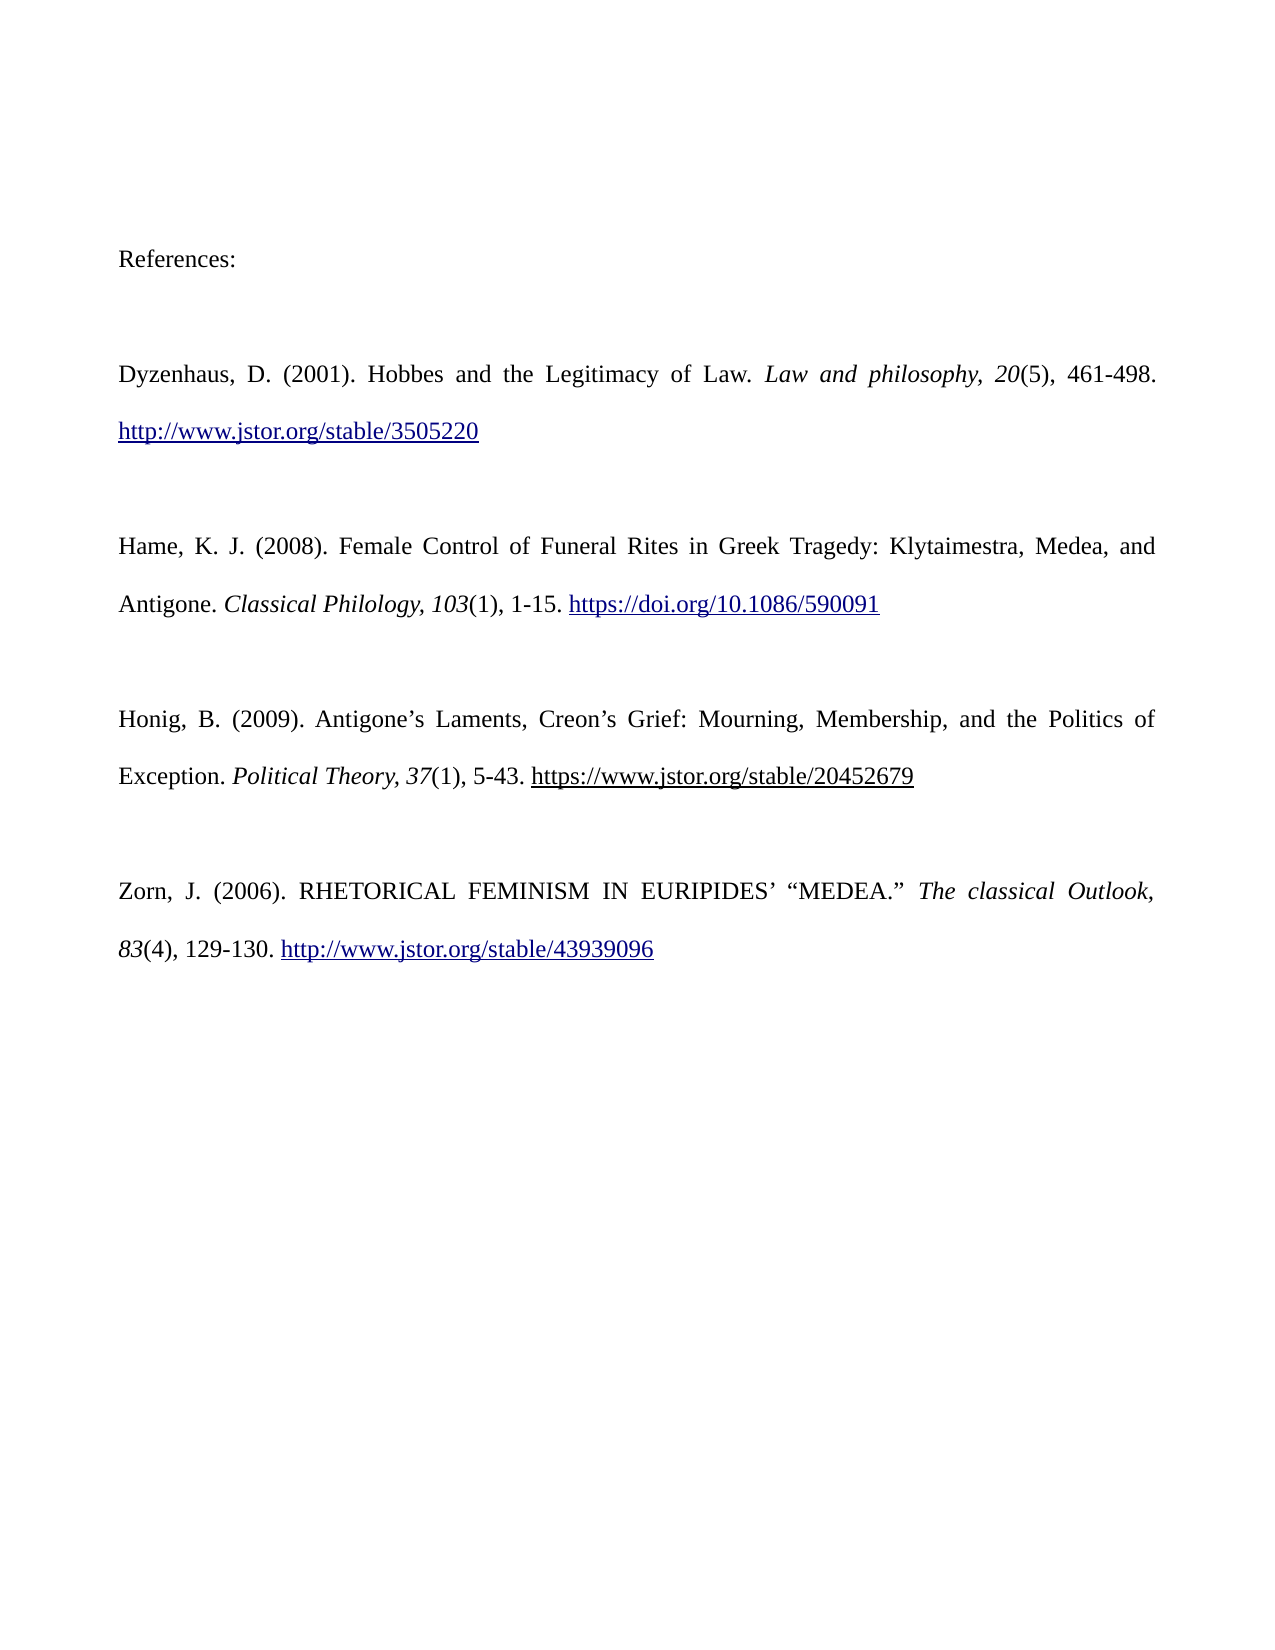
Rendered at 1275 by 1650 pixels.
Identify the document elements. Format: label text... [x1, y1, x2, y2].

text Hame, K. J. (2008). Female Control of Funeral Rites in Greek Tragedy: Klytaimestra, Medea, and Antigone. Classical Philology, 103(1), 1-15. https://doi.org/10.1086/590091 [118, 531, 1157, 617]
text Honig, B. (2009). Antigone’s Laments, Creon’s Grief: Mourning, Membership, and the Politics of Exception. Political Theory, 37(1), 5-43. https://www.jstor.org/stable/20452679 [118, 704, 1157, 790]
text References: [118, 244, 1157, 272]
text Dyzenhaus, D. (2001). Hobbes and the Legitimacy of Law. Law and philosophy, 20(5), 461-498. http://www.jstor.org/stable/3505220 [118, 359, 1157, 445]
text Zorn, J. (2006). RHETORICAL FEMINISM IN EURIPIDES’ “MEDEA.” The classical Outlook, 83(4), 129-130. http://www.jstor.org/stable/43939096 [118, 876, 1157, 962]
